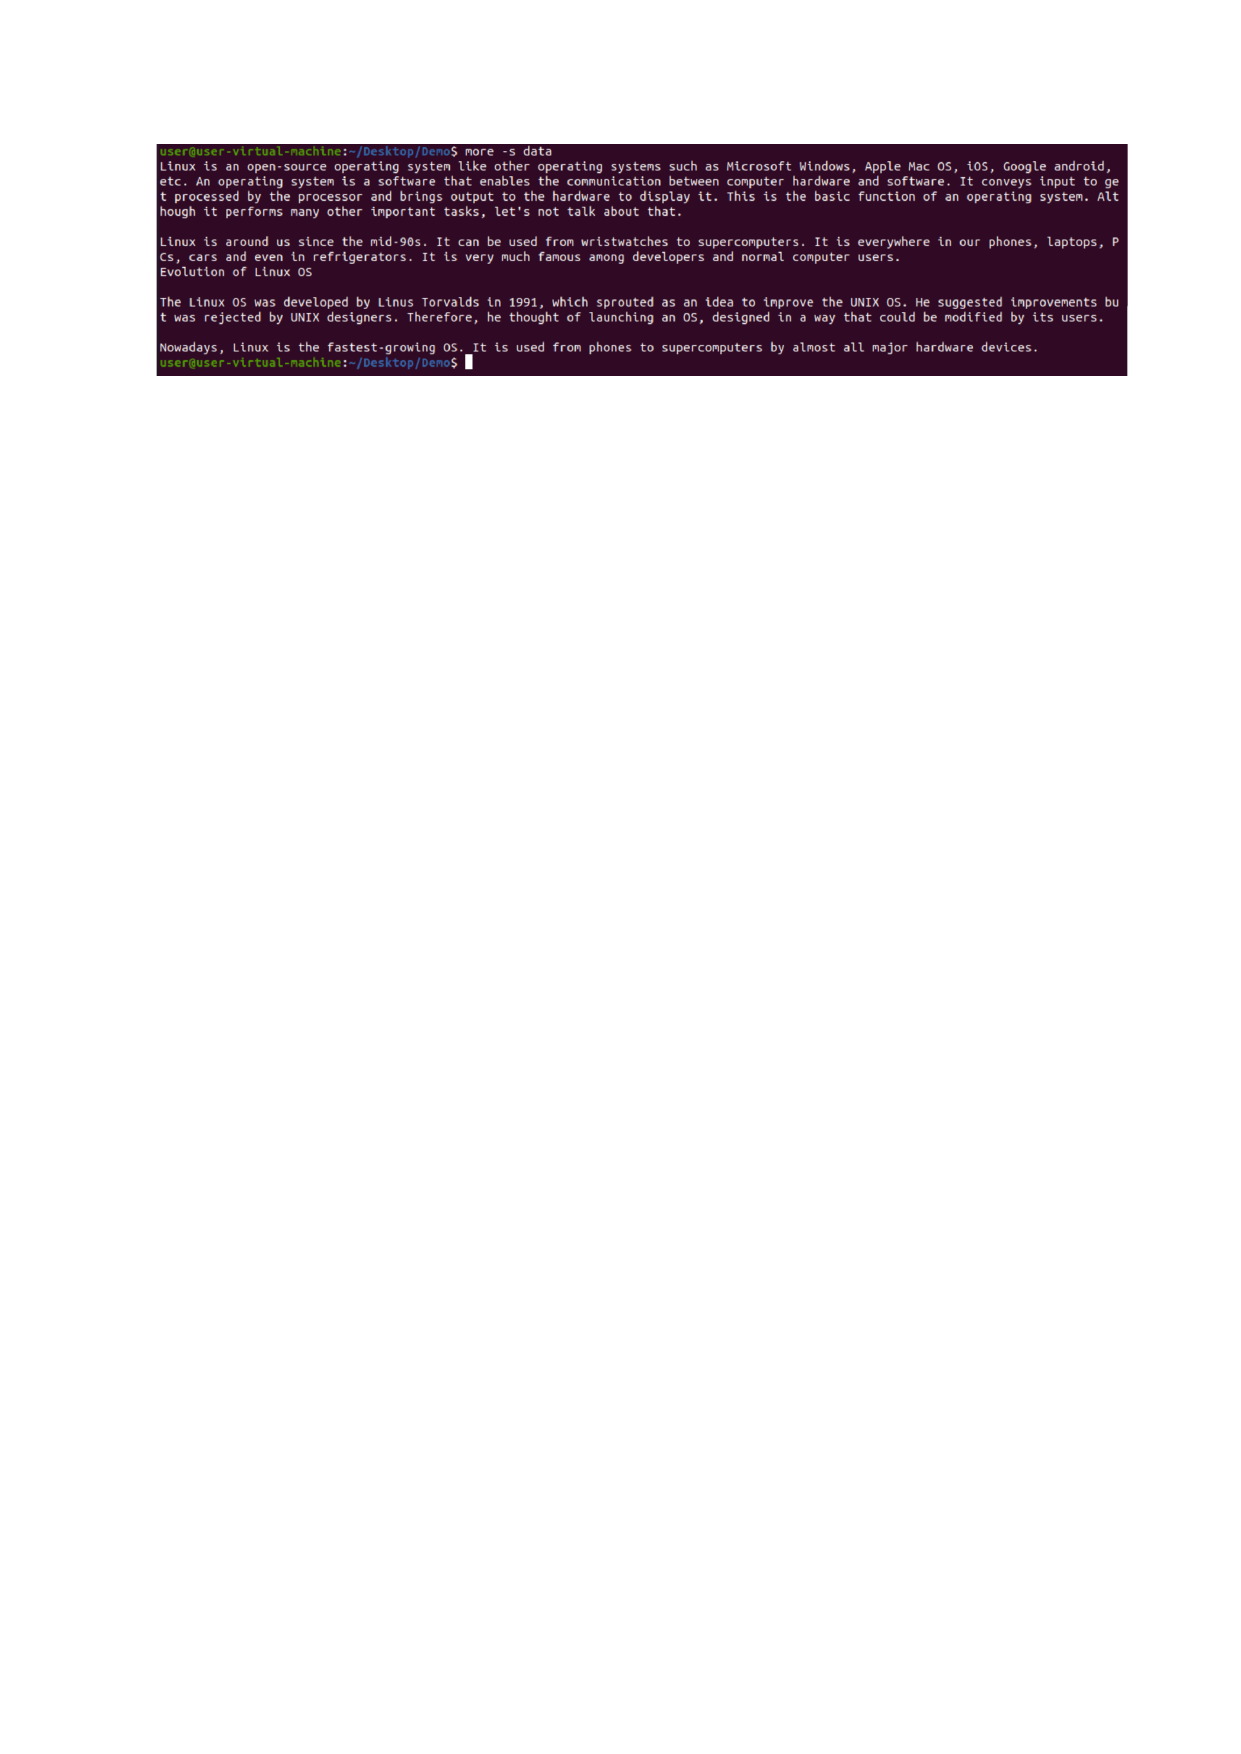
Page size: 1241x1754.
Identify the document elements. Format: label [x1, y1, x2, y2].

picture [156, 144, 1128, 376]
